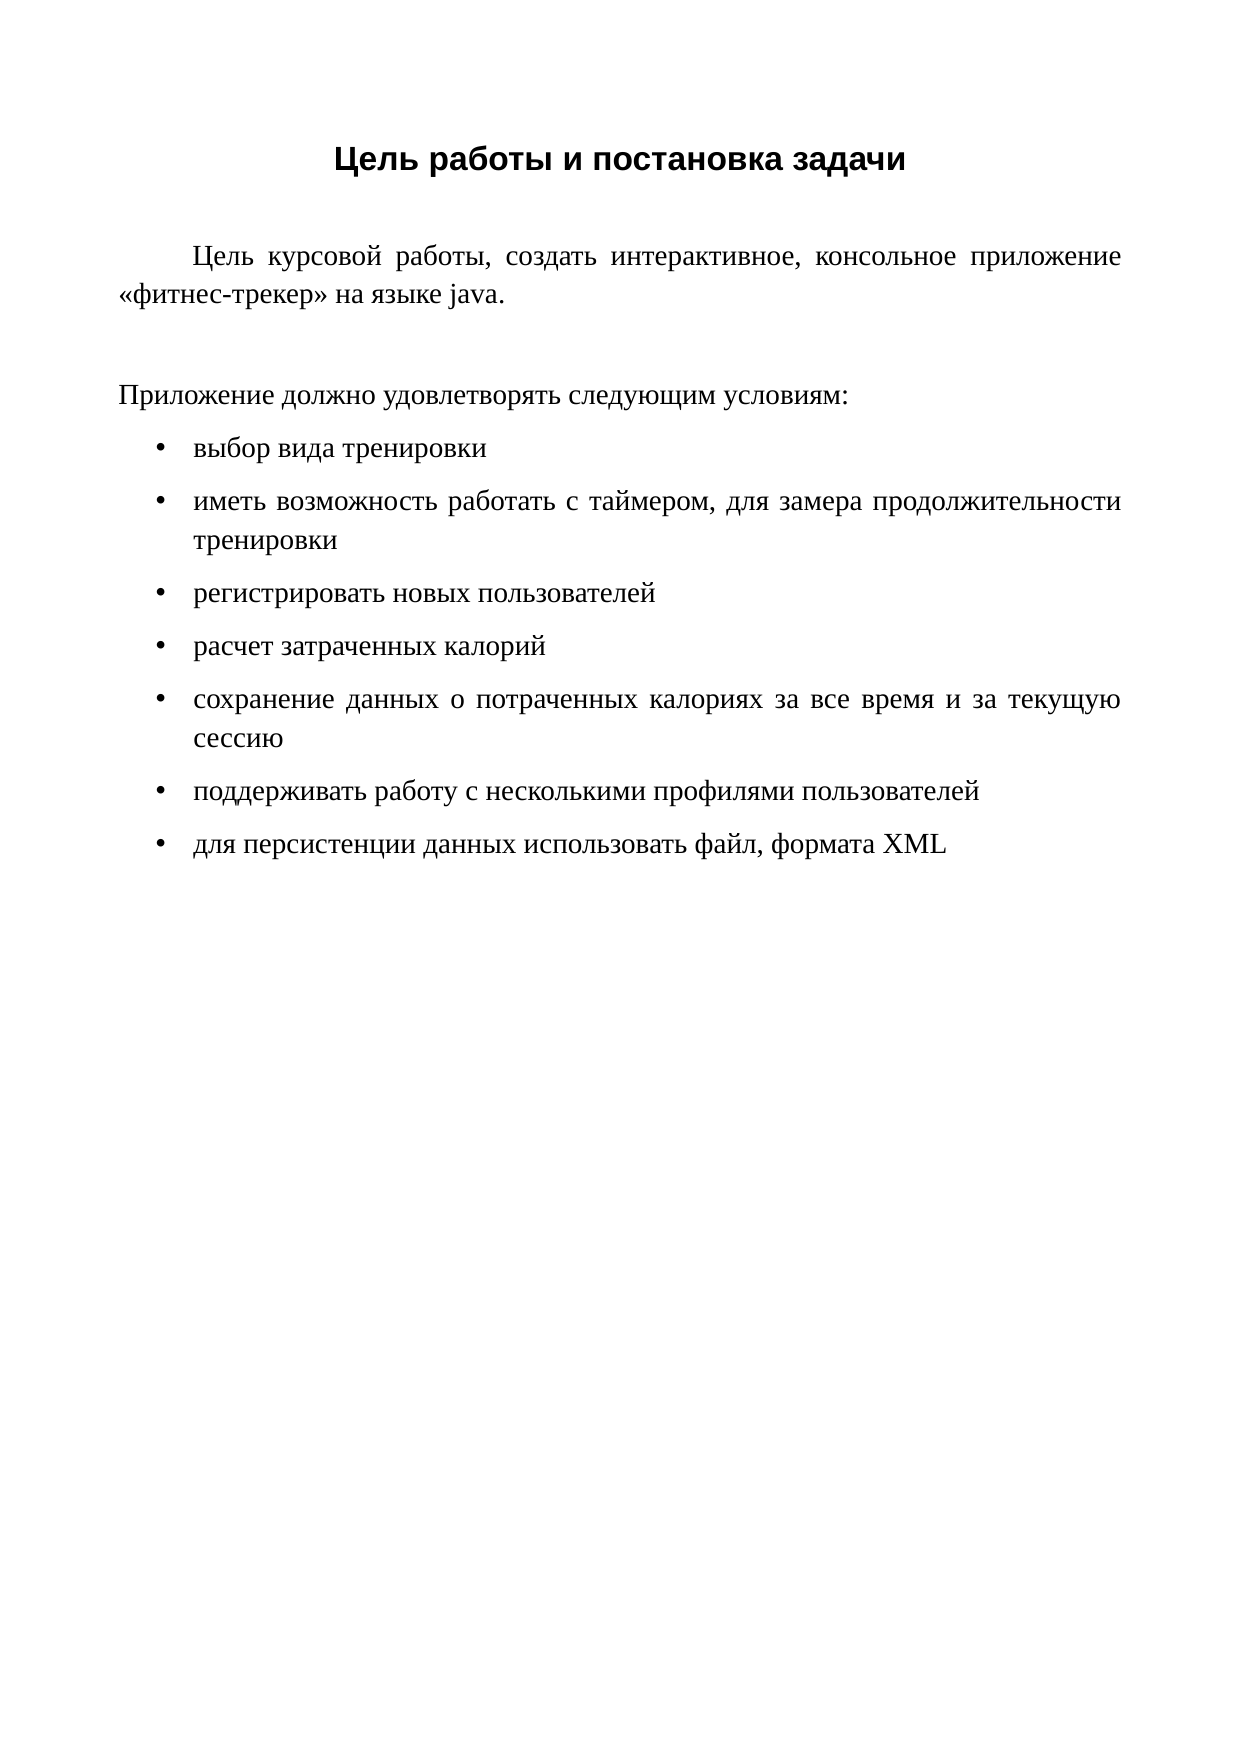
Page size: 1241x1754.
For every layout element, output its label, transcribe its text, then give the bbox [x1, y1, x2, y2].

list выбор вида тренировки [156, 430, 1122, 464]
text Приложение должно удовлетворять следующим условиям: [118, 377, 1122, 411]
text Цель курсовой работы, создать интерактивное, консольное приложение «фитнес-трекер» на языке java. [118, 238, 1122, 310]
subtitle Цель работы и постановка задачи [118, 139, 1122, 178]
list для персистенции данных использовать файл, формата XML [156, 827, 1122, 860]
list регистрировать новых пользователей [156, 575, 1122, 609]
list сохранение данных о потраченных калориях за все время и за текущую сессию [156, 682, 1122, 754]
list поддерживать работу с несколькими профилями пользователей [156, 773, 1122, 807]
list расчет затраченных калорий [156, 628, 1122, 662]
list иметь возможность работать с таймером, для замера продолжительности тренировки [156, 483, 1122, 556]
